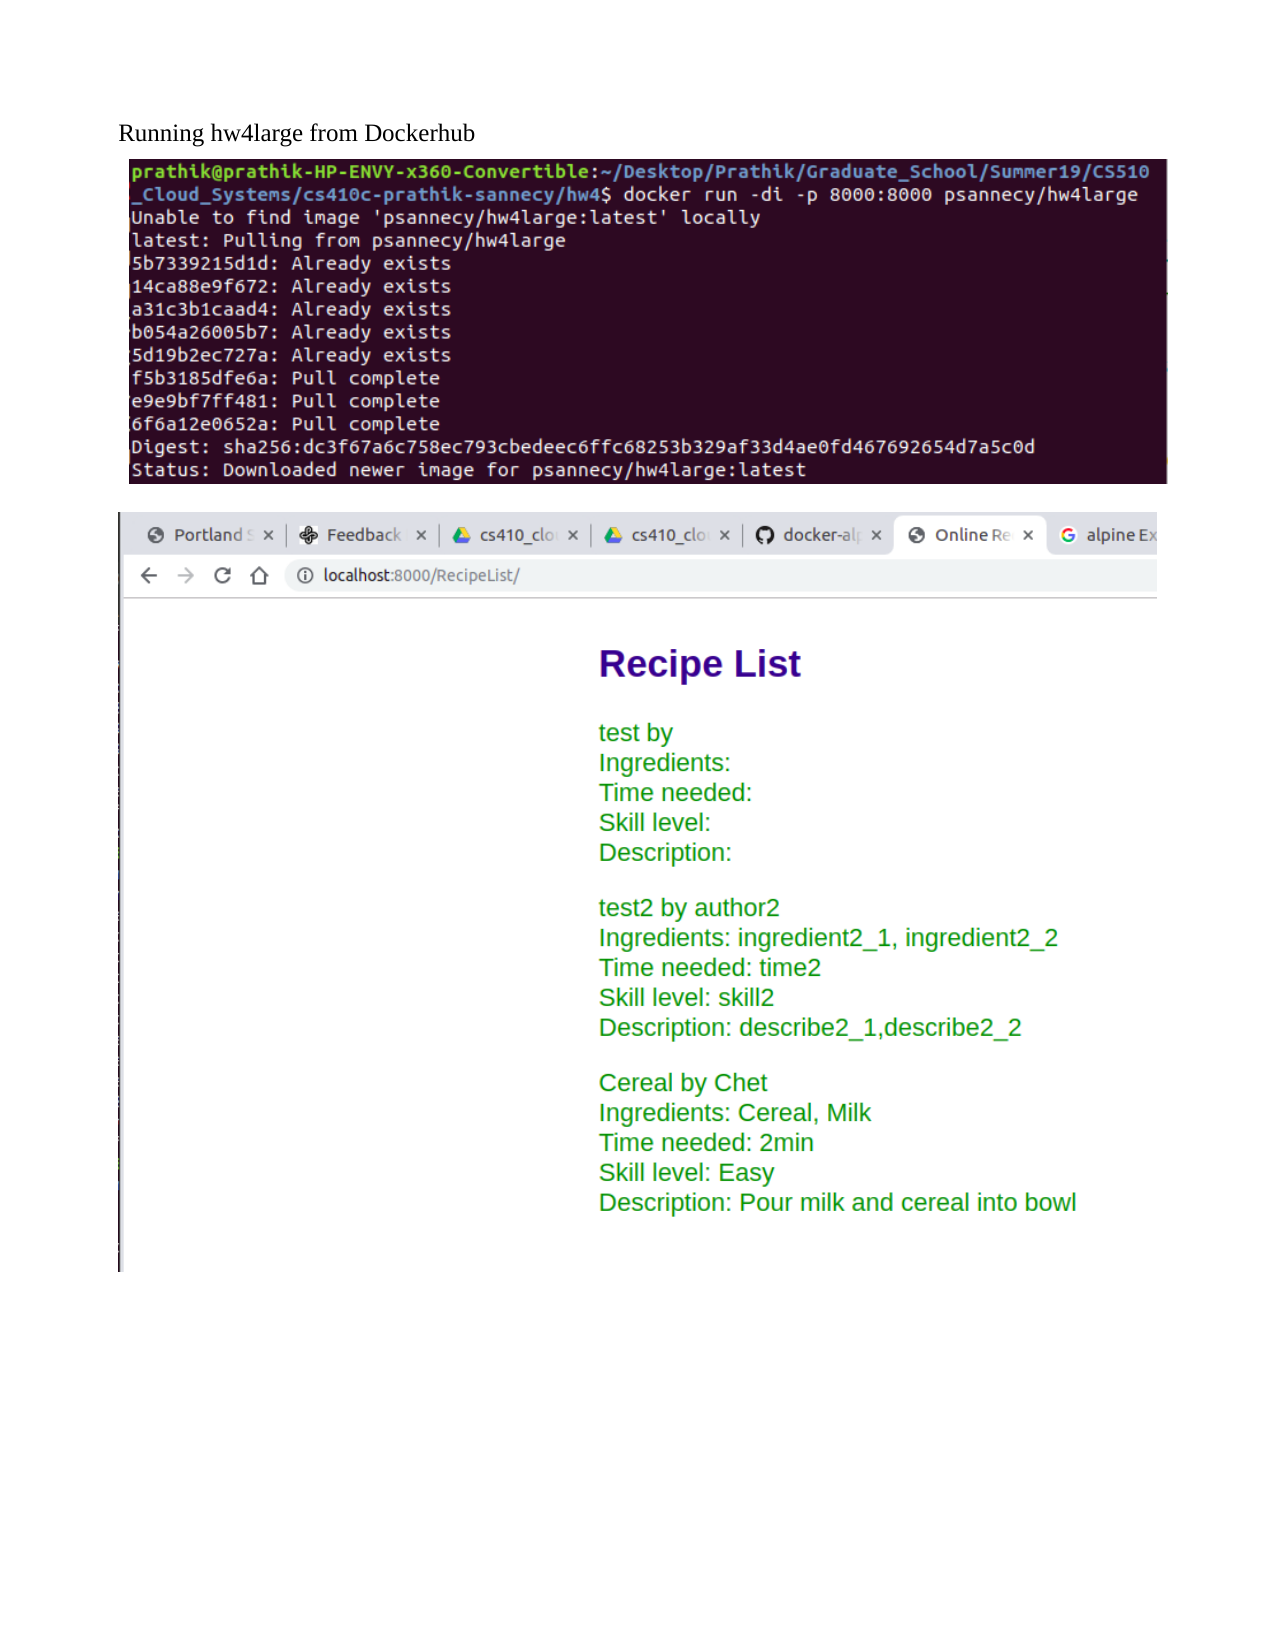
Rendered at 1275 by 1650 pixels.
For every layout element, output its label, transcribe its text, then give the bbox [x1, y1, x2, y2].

picture [118, 512, 1157, 1272]
text Running hw4large from Dockerhub [118, 118, 1157, 147]
picture [129, 159, 1168, 484]
